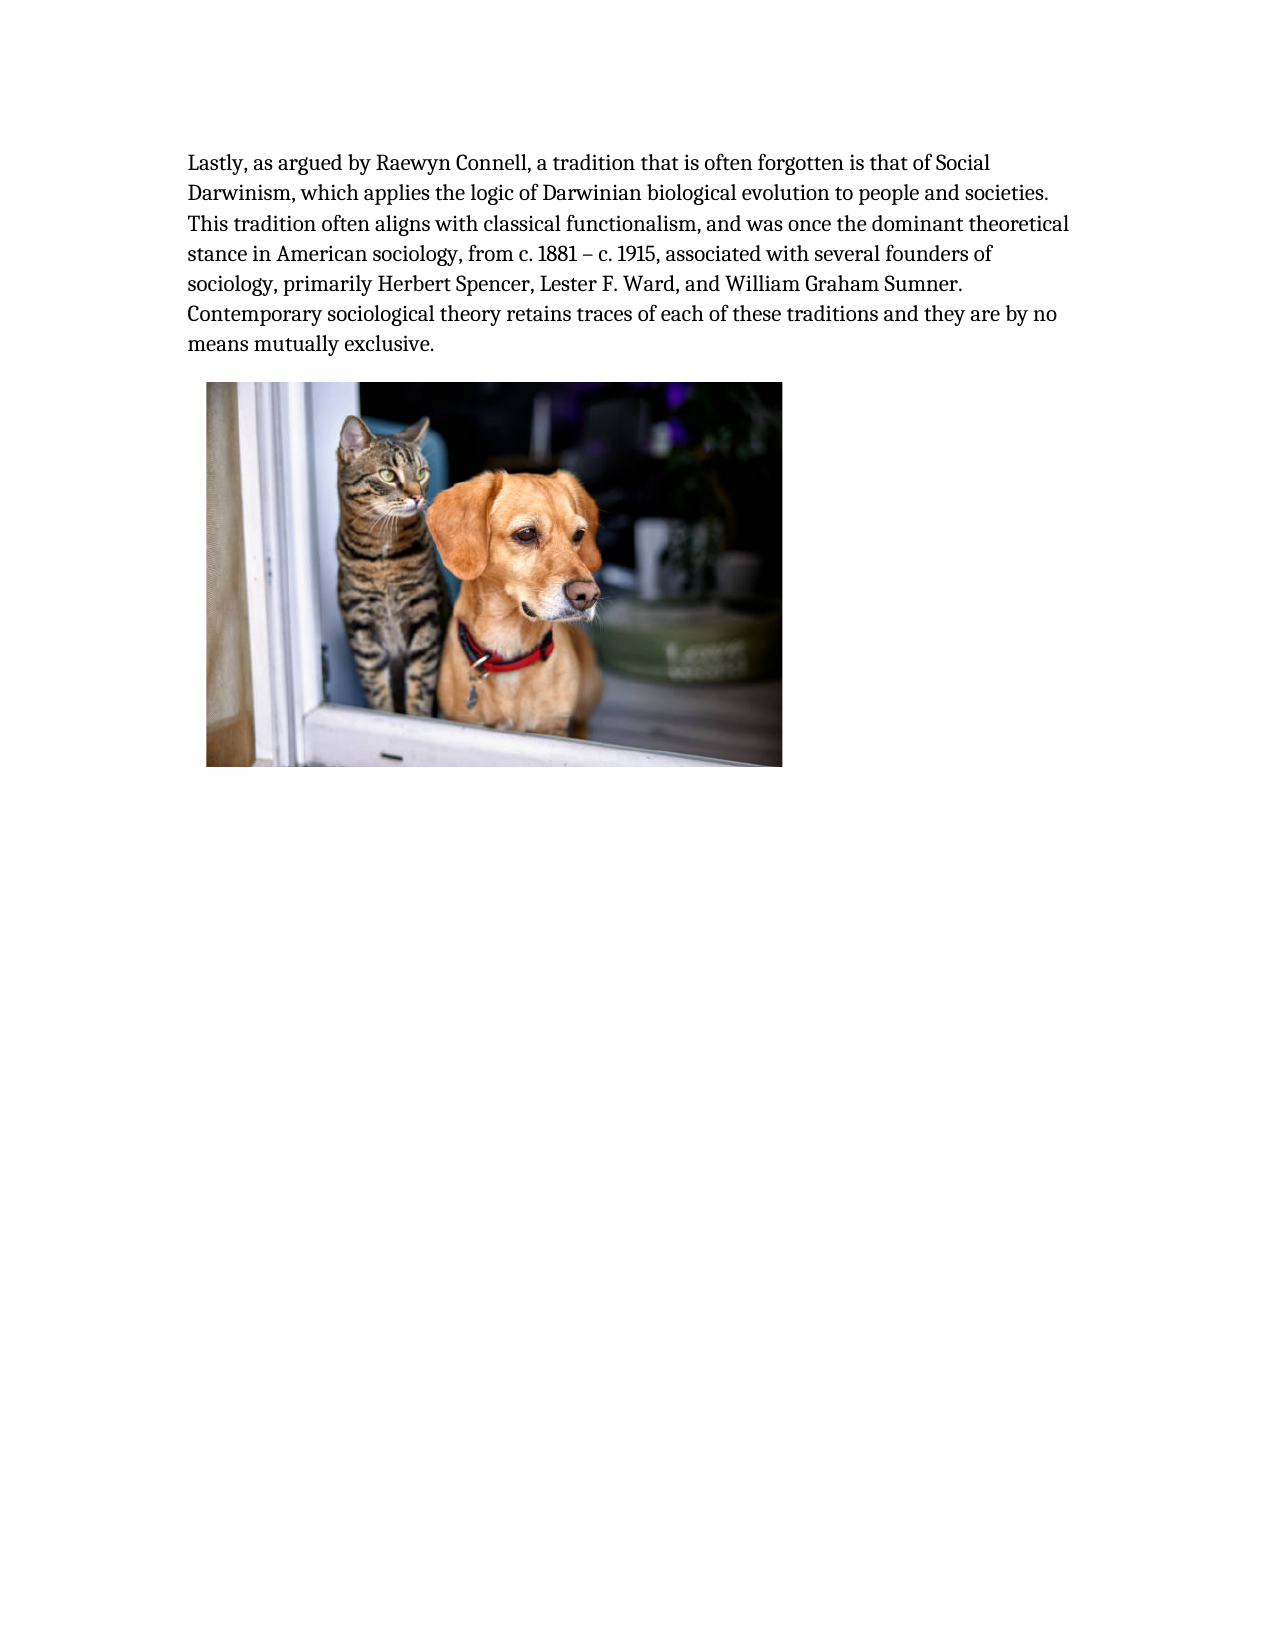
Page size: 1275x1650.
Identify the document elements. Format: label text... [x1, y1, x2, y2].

text Lastly, as argued by Raewyn Connell, a tradition that is often forgotten is that of Social Darwinism, which applies the logic of Darwinian biological evolution to people and societies. This tradition often aligns with classical functionalism, and was once the dominant theoretical stance in American sociology, from c. 1881 – c. 1915, associated with several founders of sociology, primarily Herbert Spencer, Lester F. Ward, and William Graham Sumner. Contemporary sociological theory retains traces of each of these traditions and they are by no means mutually exclusive. [187, 150, 1087, 358]
picture [206, 382, 783, 767]
